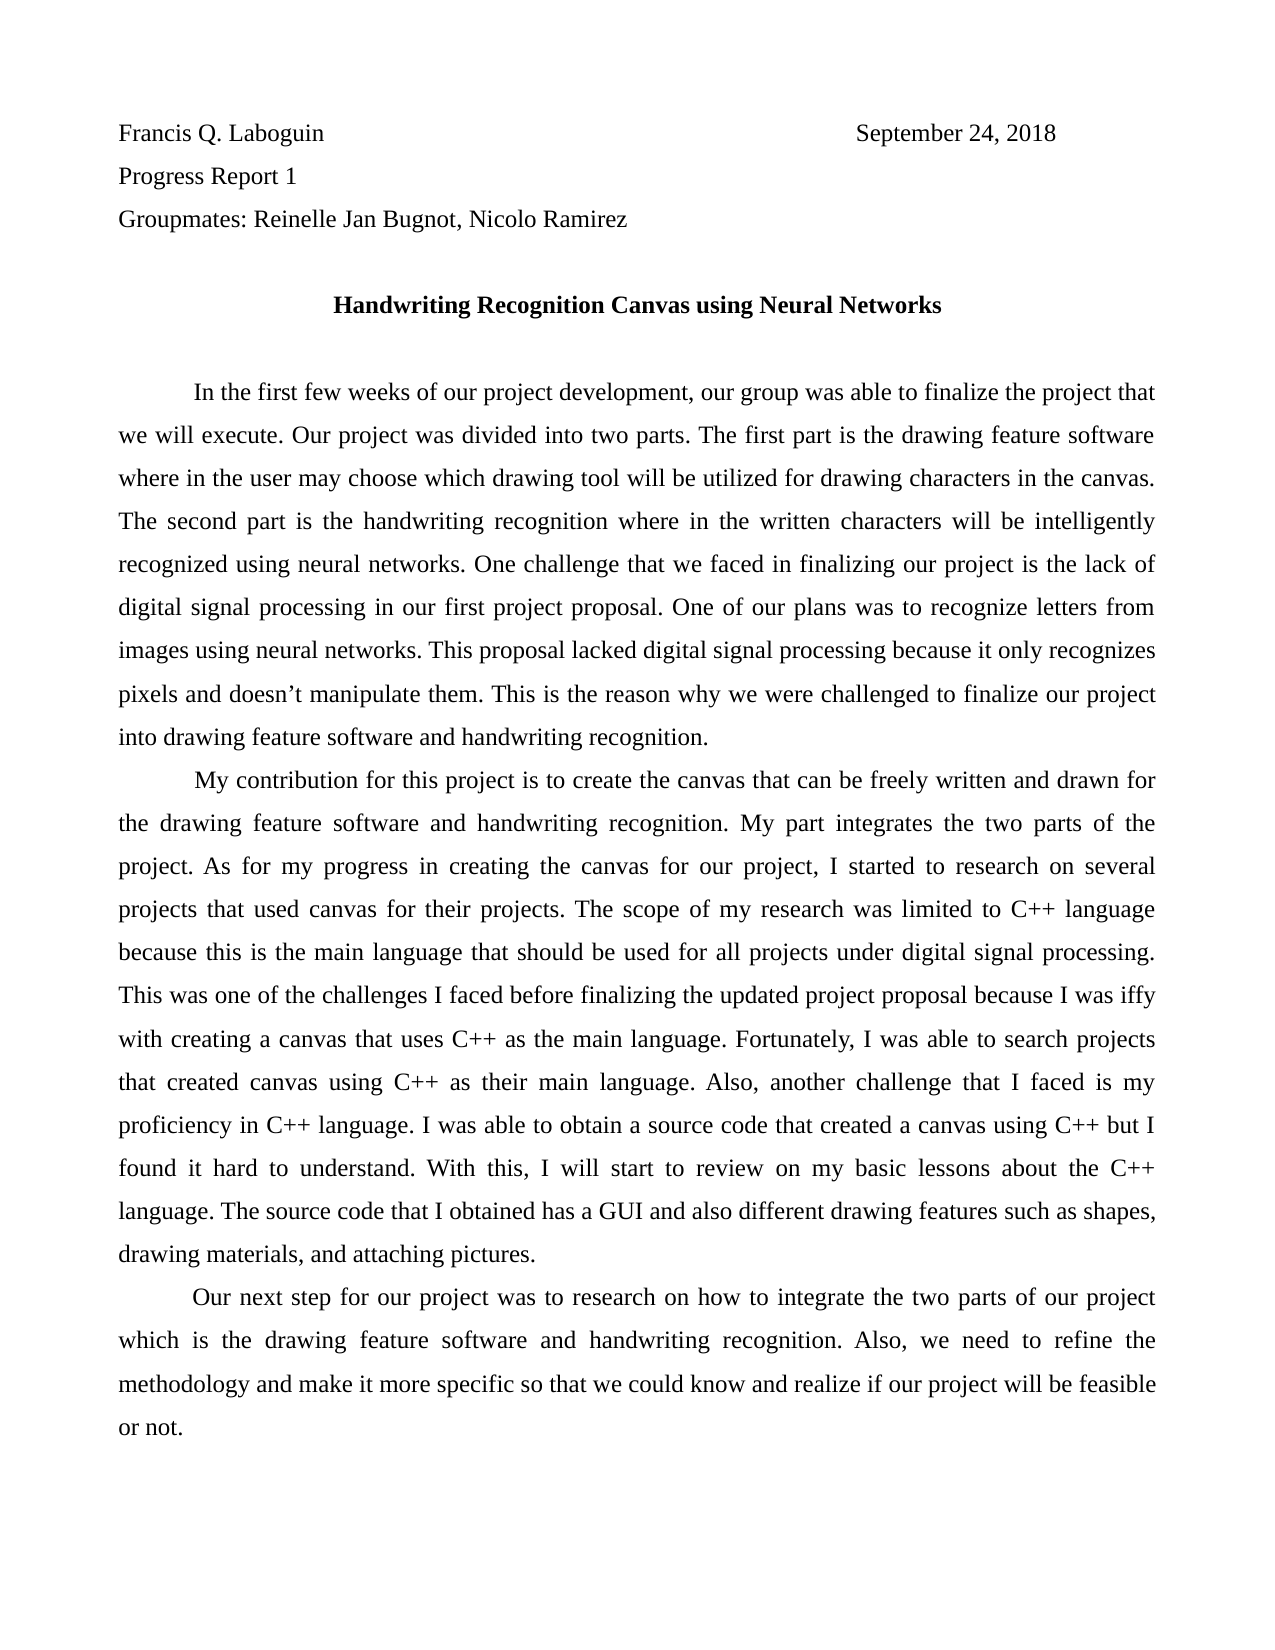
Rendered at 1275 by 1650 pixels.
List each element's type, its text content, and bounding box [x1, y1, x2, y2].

text My contribution for this project is to create the canvas that can be freely written and drawn for the drawing feature software and handwriting recognition. My part integrates the two parts of the project. As for my progress in creating the canvas for our project, I started to research on several projects that used canvas for their projects. The scope of my research was limited to C++ language because this is the main language that should be used for all projects under digital signal processing. This was one of the challenges I faced before finalizing the updated project proposal because I was iffy with creating a canvas that uses C++ as the main language. Fortunately, I was able to search projects that created canvas using C++ as their main language. Also, another challenge that I faced is my proficiency in C++ language. I was able to obtain a source code that created a canvas using C++ but I found it hard to understand. With this, I will start to review on my basic lessons about the C++ language. The source code that I obtained has a GUI and also different drawing features such as shapes, drawing materials, and attaching pictures. [118, 765, 1157, 1268]
text Handwriting Recognition Canvas using Neural Networks [118, 291, 1157, 319]
text Francis Q. Laboguin September 24, 2018 [118, 118, 1157, 147]
text Our next step for our project was to research on how to integrate the two parts of our project which is the drawing feature software and handwriting recognition. Also, we need to refine the methodology and make it more specific so that we could know and realize if our project will be feasible or not. [118, 1282, 1157, 1441]
text Progress Report 1 [118, 161, 1157, 190]
text In the first few weeks of our project development, our group was able to finalize the project that we will execute. Our project was divided into two parts. The first part is the drawing feature software where in the user may choose which drawing tool will be utilized for drawing characters in the canvas. The second part is the handwriting recognition where in the written characters will be intelligently recognized using neural networks. One challenge that we faced in finalizing our project is the lack of digital signal processing in our first project proposal. One of our plans was to recognize letters from images using neural networks. This proposal lacked digital signal processing because it only recognizes pixels and doesn’t manipulate them. This is the reason why we were challenged to finalize our project into drawing feature software and handwriting recognition. [118, 377, 1157, 751]
text Groupmates: Reinelle Jan Bugnot, Nicolo Ramirez [118, 204, 1157, 233]
